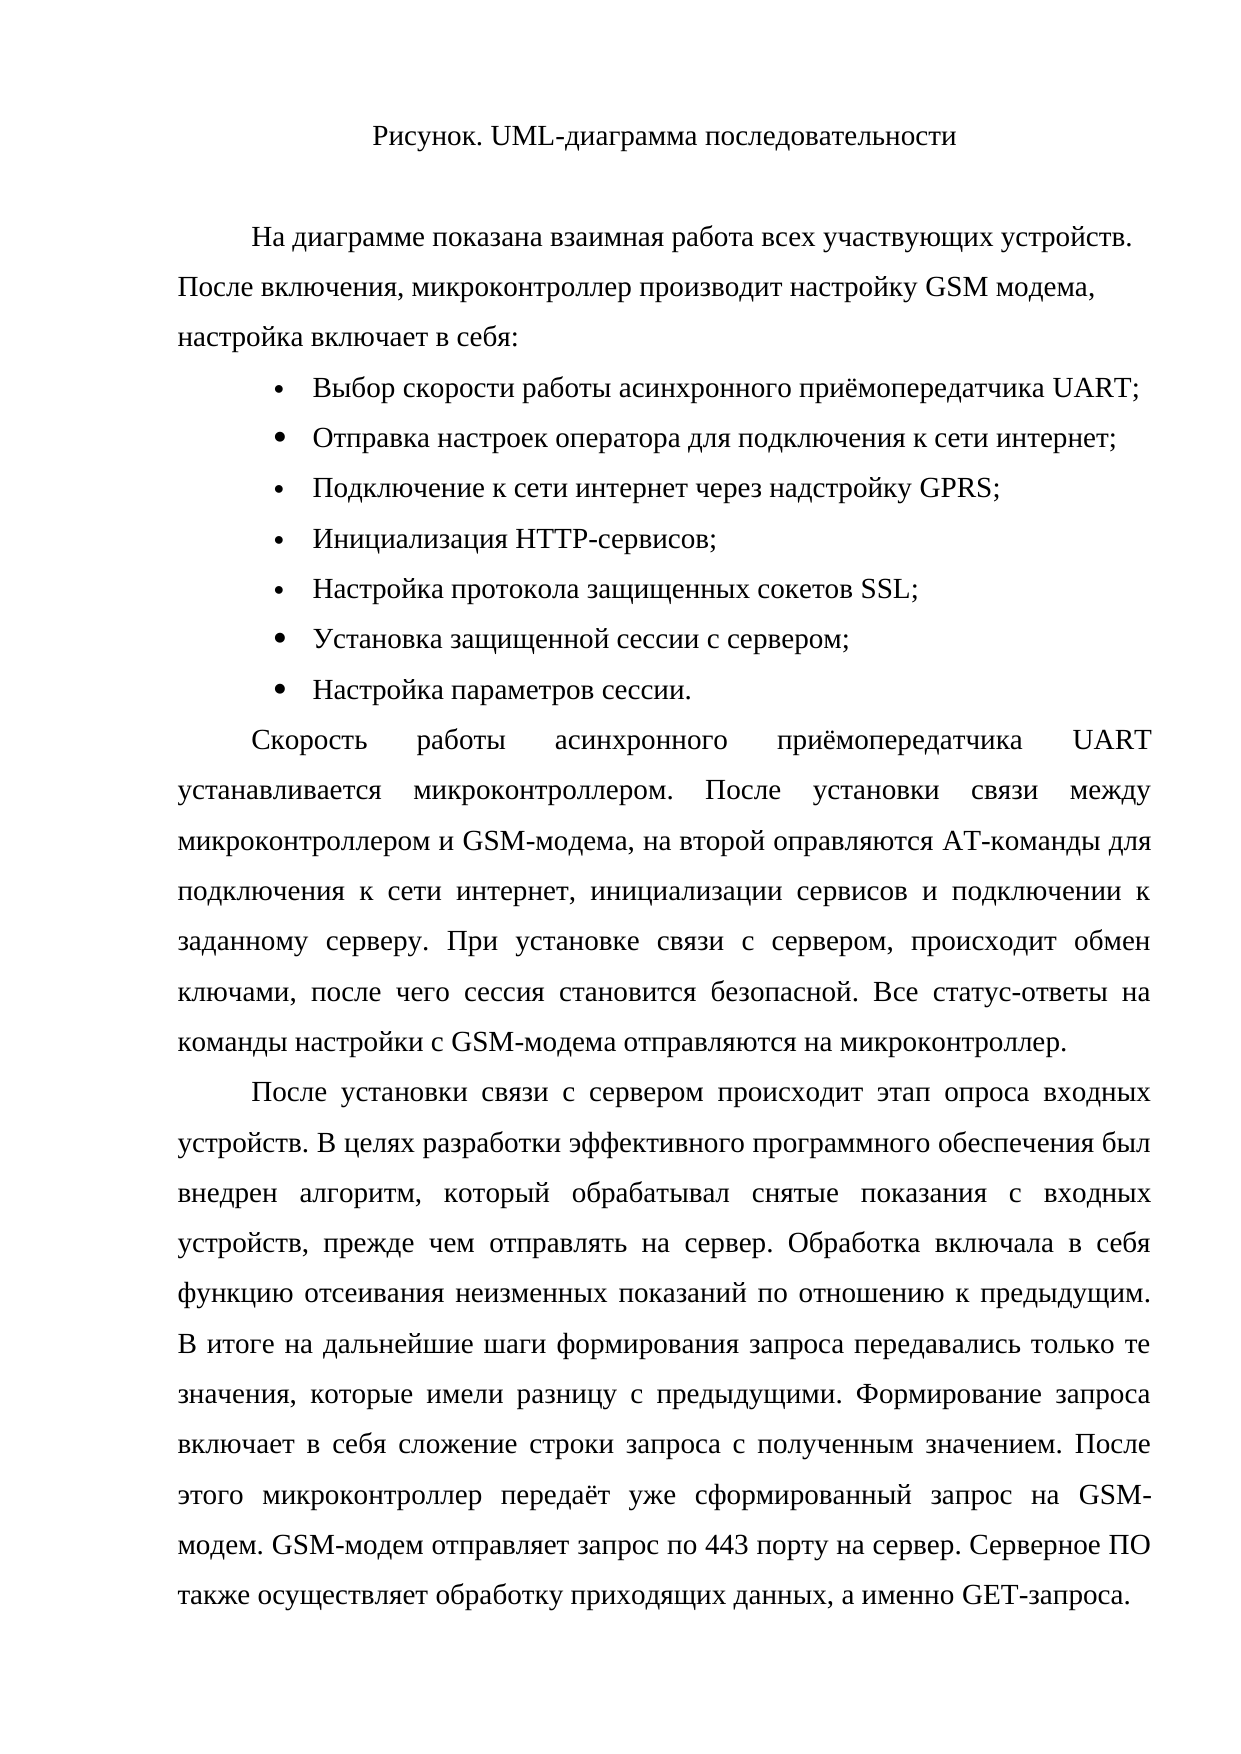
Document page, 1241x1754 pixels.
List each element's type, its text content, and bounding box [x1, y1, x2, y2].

list Установка защищенной сессии с сервером; [275, 621, 1152, 655]
text На диаграмме показана взаимная работа всех участвующих устройств. После включения, микроконтроллер производит настройку GSM модема, настройка включает в себя: [177, 219, 1152, 353]
list Отправка настроек оператора для подключения к сети интернет; [275, 420, 1152, 454]
text После установки связи с сервером происходит этап опроса входных устройств. В целях разработки эффективного программного обеспечения был внедрен алгоритм, который обрабатывал снятые показания с входных устройств, прежде чем отправлять на сервер. Обработка включала в себя функцию отсеивания неизменных показаний по отношению к предыдущим. В итоге на дальнейшие шаги формирования запроса передавались только те значения, которые имели разницу с предыдущими. Формирование запроса включает в себя сложение строки запроса с полученным значением. После этого микроконтроллер передаёт уже сформированный запрос на GSM-модем. GSM-модем отправляет запрос по 443 порту на сервер. Серверное ПО также осуществляет обработку приходящих данных, а именно GET-запроса. [177, 1074, 1152, 1611]
list Настройка протокола защищенных сокетов SSL; [275, 571, 1152, 604]
text Рисунок. UML-диаграмма последовательности [177, 118, 1152, 152]
list Настройка параметров сессии. [275, 672, 1152, 705]
list Инициализация HTTP-сервисов; [275, 521, 1152, 554]
list Подключение к сети интернет через надстройку GPRS; [275, 470, 1152, 504]
text Скорость работы асинхронного приёмопередатчика UART устанавливается микроконтроллером. После установки связи между микроконтроллером и GSM-модема, на второй оправляются AT-команды для подключения к сети интернет, инициализации сервисов и подключении к заданному серверу. При установке связи с сервером, происходит обмен ключами, после чего сессия становится безопасной. Все статус-ответы на команды настройки с GSM-модема отправляются на микроконтроллер. [177, 722, 1152, 1058]
list Выбор скорости работы асинхронного приёмопередатчика UART; [275, 370, 1152, 403]
